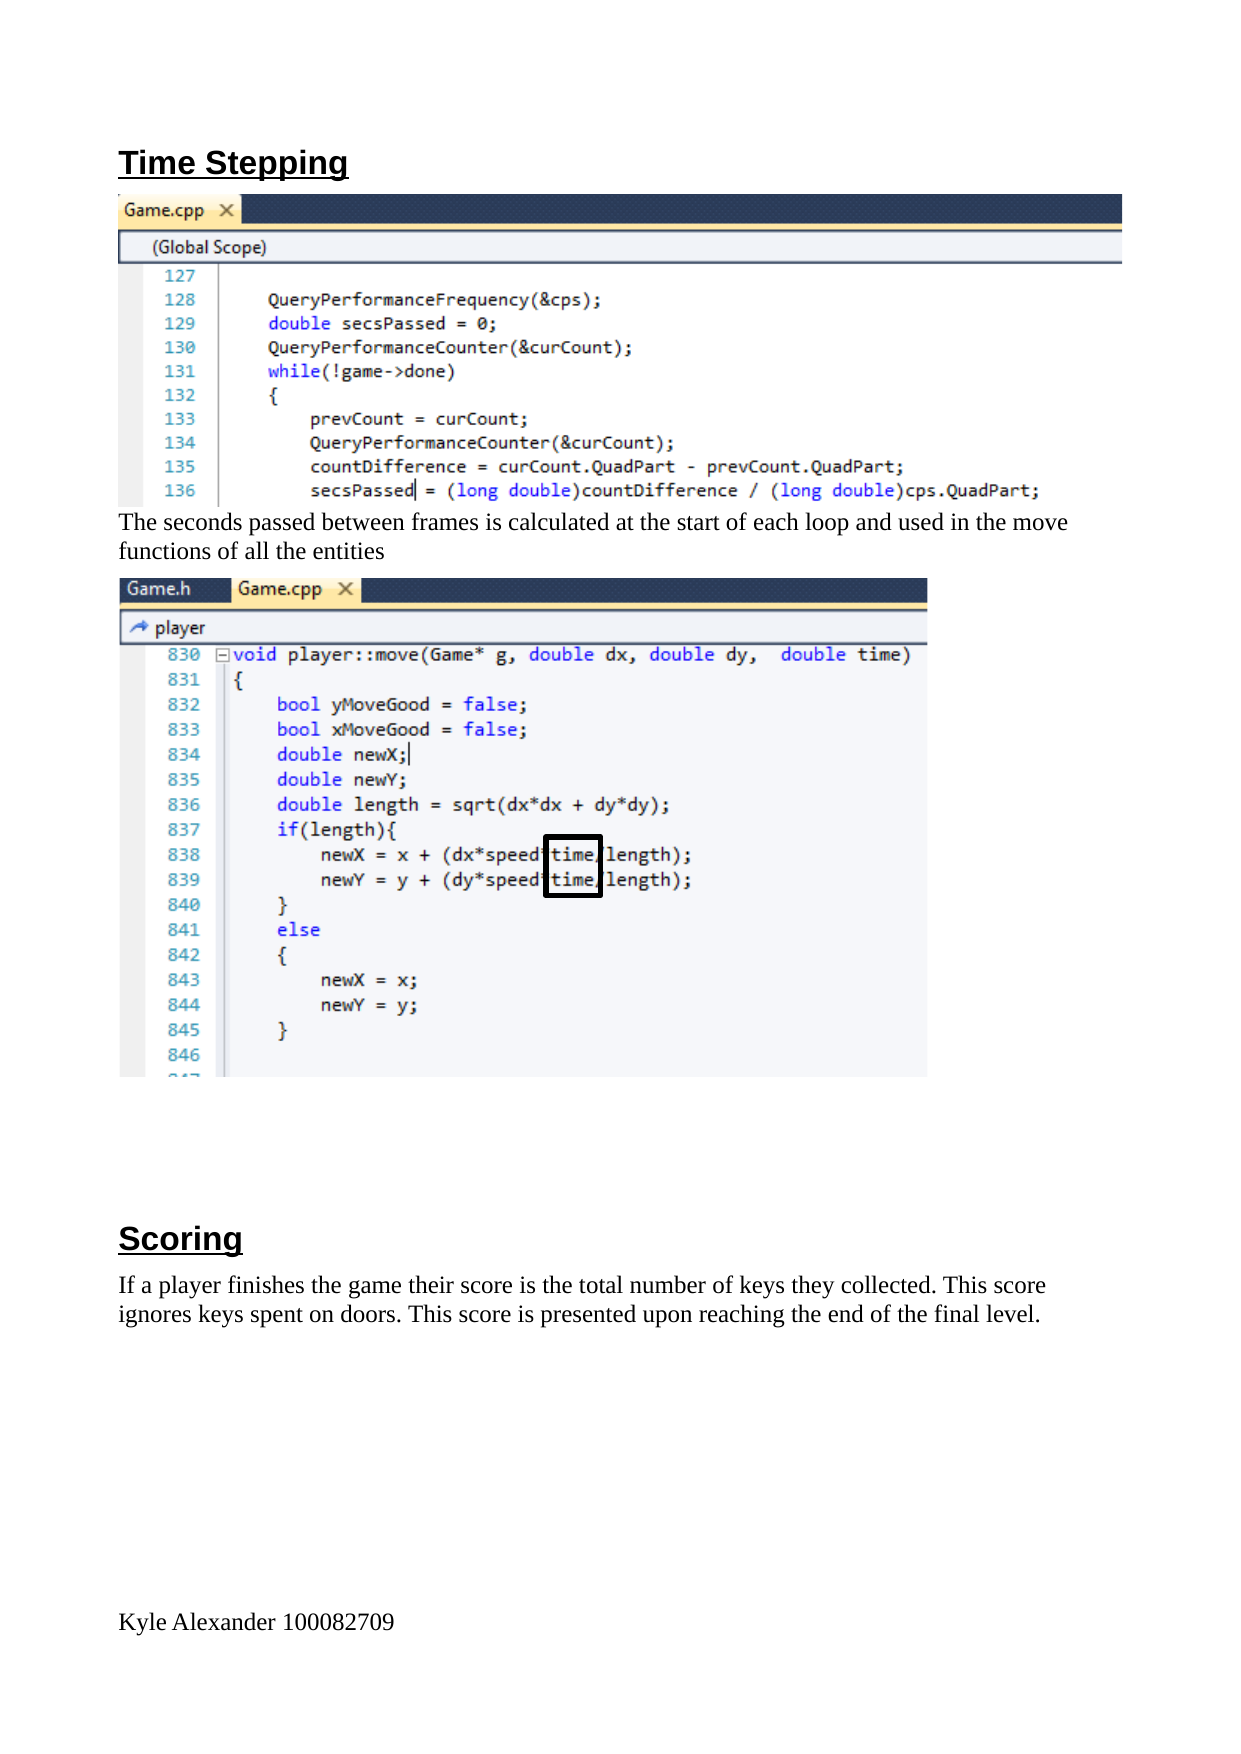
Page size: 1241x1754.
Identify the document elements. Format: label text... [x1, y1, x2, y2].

picture [119, 578, 928, 1077]
text If a player finishes the game their score is the total number of keys they collected. This score ignores keys spent on doors. This score is presented upon reaching the end of the final level. [118, 1270, 1122, 1328]
subtitle Time Stepping [118, 143, 1122, 182]
text The seconds passed between frames is calculated at the start of each loop and used in the move functions of all the entities [118, 507, 1122, 564]
picture [118, 194, 1123, 507]
subtitle Scoring [118, 1219, 1122, 1258]
